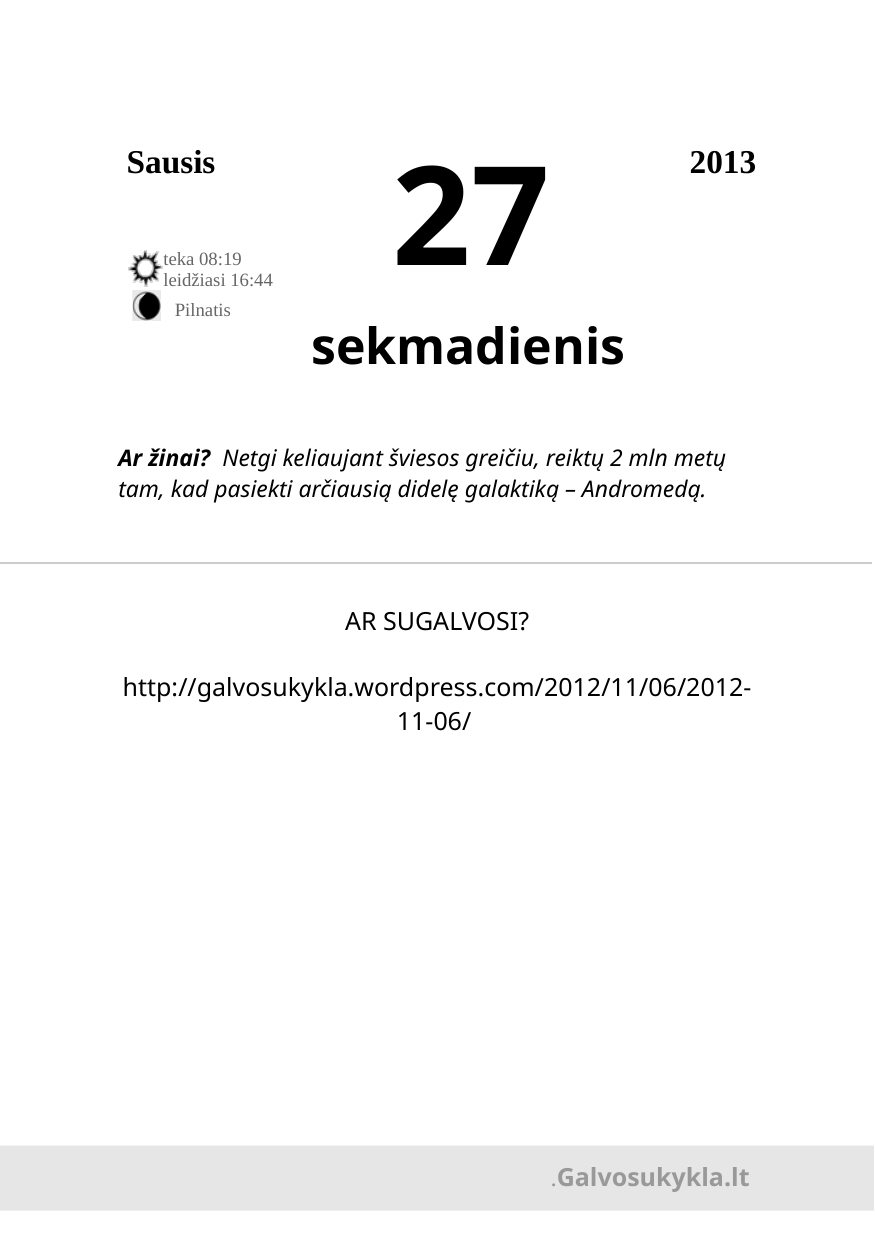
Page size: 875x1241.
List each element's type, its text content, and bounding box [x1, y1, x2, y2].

table_header Sausis teka 08:19 leidžiasi 16:44 [118, 118, 298, 287]
text http://galvosukykla.wordpress.com/2012/11/06/2012-11-06/ [118, 669, 756, 737]
text AR SUGALVOSI? [118, 604, 756, 638]
table_header 2013 [638, 118, 756, 379]
table_header Pilnatis [118, 288, 298, 379]
text Ar žinai? Netgi keliaujant šviesos greičiu, reiktų 2 mln metų tam, kad pasiekti arčiausią didelę galaktiką – Andromedą. [118, 442, 756, 504]
table_header 27 sekmadienis [299, 118, 638, 379]
